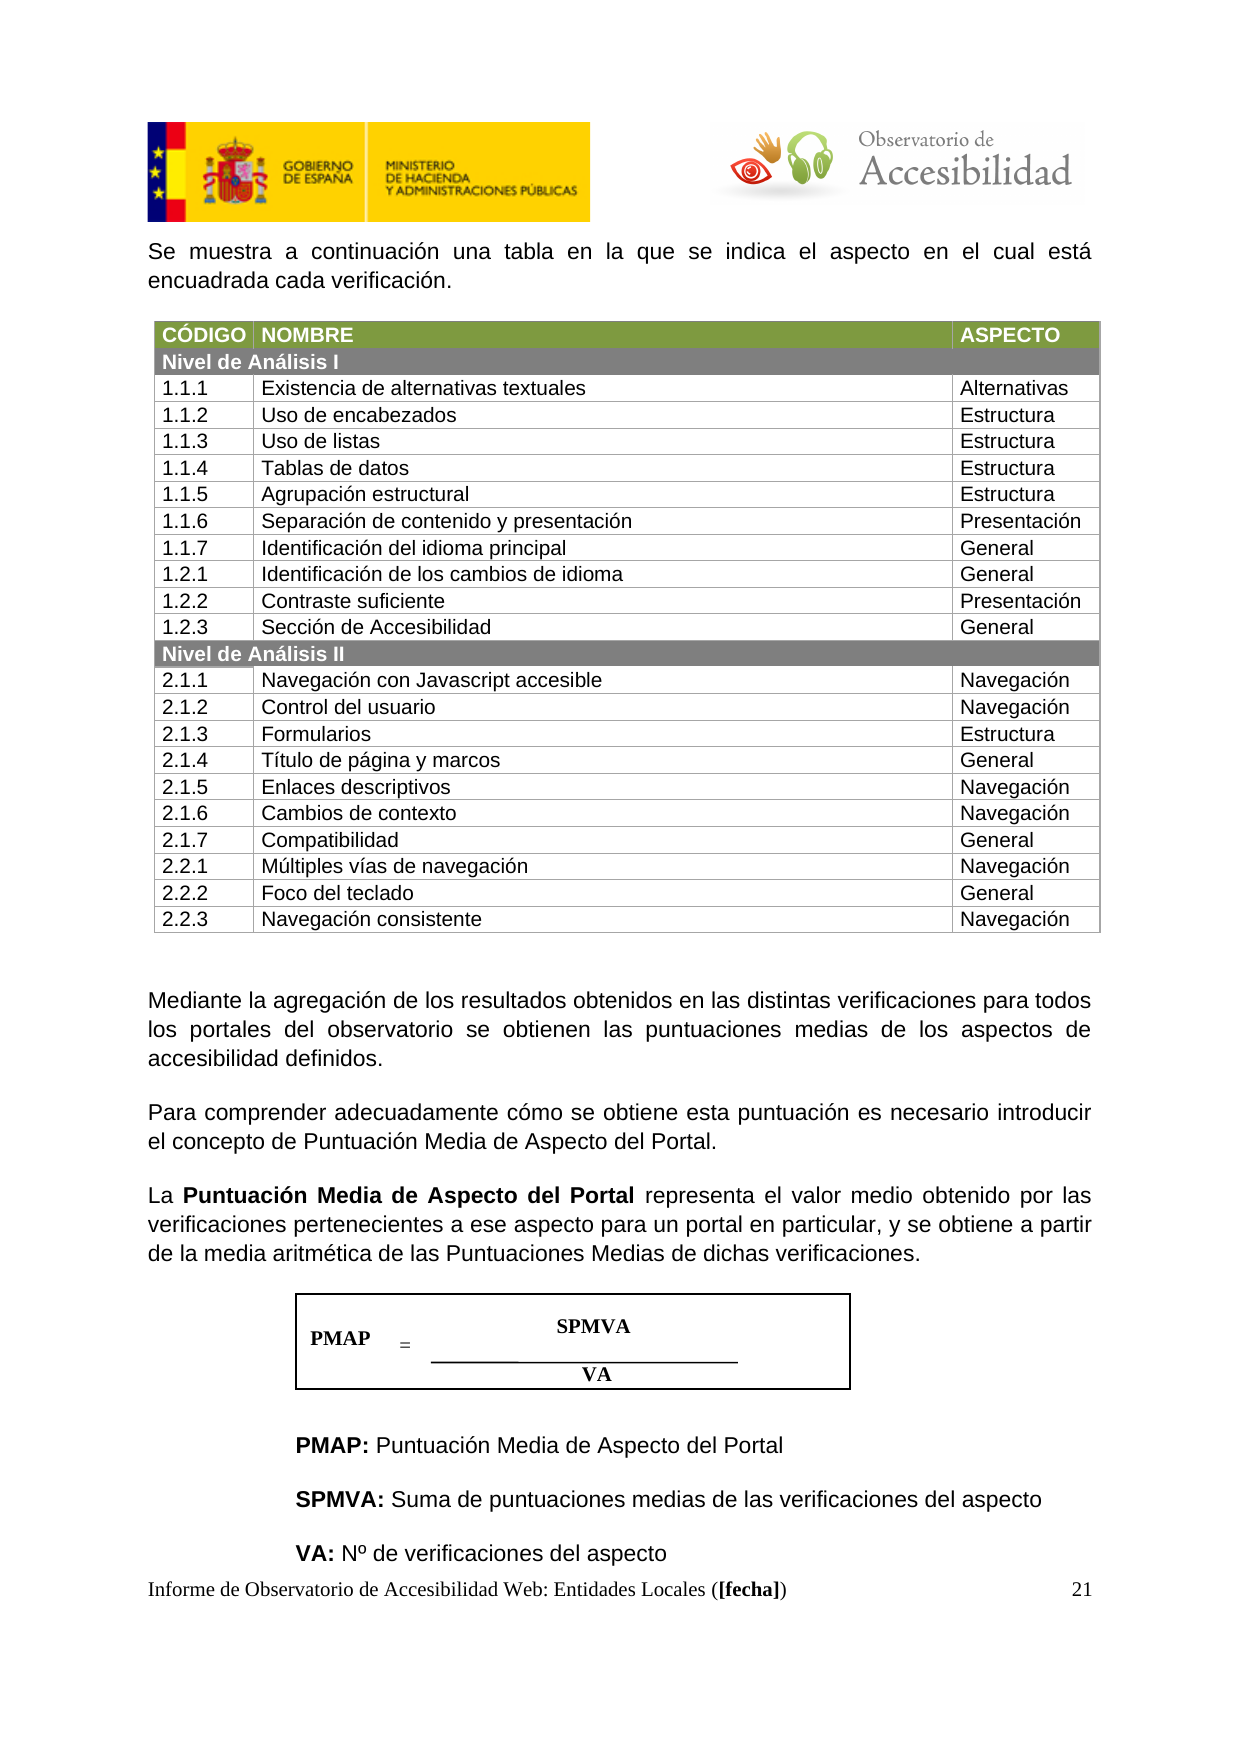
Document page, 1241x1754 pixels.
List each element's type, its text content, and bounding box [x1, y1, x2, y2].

table_cell 2.2.1 [155, 854, 253, 879]
table_cell 2.1.6 [155, 800, 253, 826]
table_cell Nivel de Análisis I [155, 349, 1099, 374]
table_cell Uso de encabezados [254, 402, 952, 427]
table_cell Compatibilidad [254, 827, 952, 852]
table_cell Tablas de datos [254, 455, 952, 481]
table_cell Foco del teclado [254, 880, 952, 906]
table_cell 1.2.3 [155, 614, 253, 640]
table_cell Existencia de alternativas textuales [254, 375, 952, 401]
table_cell 1.1.7 [155, 535, 253, 560]
table_cell Sección de Accesibilidad [254, 614, 952, 640]
text Para comprender adecuadamente cómo se obtiene esta puntuación es necesario introducir el concepto de Puntuación Media de Aspecto del Portal. [148, 1099, 1092, 1154]
table_cell Separación de contenido y presentación [254, 508, 952, 534]
table_cell 1.1.5 [155, 482, 253, 507]
table_cell 2.2.3 [155, 907, 253, 932]
table_cell 1.1.6 [155, 508, 253, 534]
table_cell Estructura [953, 721, 1099, 746]
table_cell 1.1.4 [155, 455, 253, 481]
table_cell Identificación de los cambios de idioma [254, 561, 952, 587]
table_cell Título de página y marcos [254, 747, 952, 773]
table_header NOMBRE [254, 322, 952, 348]
table_cell General [953, 614, 1099, 640]
table_cell Navegación [953, 666, 1099, 693]
picture [710, 122, 1086, 205]
table_header CÓDIGO [155, 322, 253, 348]
table_cell General [953, 747, 1099, 773]
table_cell 2.1.4 [155, 747, 253, 773]
table_cell 2.1.1 [155, 668, 253, 693]
table_cell Estructura [953, 455, 1099, 481]
table_cell Navegación [953, 774, 1099, 799]
table_cell 2.2.2 [155, 880, 253, 906]
table_cell 2.1.3 [155, 721, 253, 746]
table_cell Presentación [953, 588, 1099, 613]
table_cell Estructura [953, 402, 1099, 427]
text Se muestra a continuación una tabla en la que se indica el aspecto en el cual está encuadrada cada verificación. [148, 238, 1092, 293]
text PMAP: Puntuación Media de Aspecto del Portal [295, 1432, 1092, 1459]
table_header ASPECTO [953, 322, 1099, 348]
table_cell Estructura [953, 429, 1099, 454]
table_cell Identificación del idioma principal [254, 535, 952, 560]
table_cell Estructura [953, 482, 1099, 507]
text La Puntuación Media de Aspecto del Portal representa el valor medio obtenido por las verificaciones pertenecientes a ese aspecto para un portal en particular, y se obtiene a partir de la media aritmética de las Puntuaciones Medias de dichas verificaciones. [148, 1182, 1092, 1266]
table_cell Agrupación estructural [254, 482, 952, 507]
table_cell Presentación [953, 508, 1099, 534]
table_cell Alternativas [953, 375, 1099, 401]
text SPMVA: Suma de puntuaciones medias de las verificaciones del aspecto [295, 1486, 1092, 1513]
table_cell General [953, 561, 1099, 587]
table_cell 2.1.5 [155, 774, 253, 799]
text VA: Nº de verificaciones del aspecto [295, 1540, 1092, 1567]
table_cell Navegación [953, 800, 1099, 826]
picture [147, 122, 591, 222]
table_cell General [953, 880, 1099, 906]
table_cell 1.1.1 [155, 375, 253, 401]
table_cell Uso de listas [254, 429, 952, 454]
table_cell Formularios [254, 721, 952, 746]
table_cell Navegación [953, 907, 1099, 932]
table_cell 1.2.1 [155, 561, 253, 587]
table_cell Nivel de Análisis II [155, 641, 1099, 666]
table_cell Navegación con Javascript accesible [254, 666, 952, 693]
table_cell Enlaces descriptivos [254, 774, 952, 799]
table_cell 1.1.2 [155, 402, 253, 427]
table_cell Cambios de contexto [254, 800, 952, 826]
table_cell 2.1.7 [155, 827, 253, 852]
table_cell Contraste suficiente [254, 588, 952, 613]
table_cell Navegación [953, 854, 1099, 879]
table_cell Navegación [953, 694, 1099, 719]
table_cell General [953, 535, 1099, 560]
table_cell Múltiples vías de navegación [254, 854, 952, 879]
table_cell Control del usuario [254, 694, 952, 719]
table_cell General [953, 827, 1099, 852]
table_cell 1.1.3 [155, 429, 253, 454]
table_cell Navegación consistente [254, 907, 952, 932]
table_cell 2.1.2 [155, 694, 253, 719]
table_cell 1.2.2 [155, 588, 253, 613]
text Mediante la agregación de los resultados obtenidos en las distintas verificaciones para todos los portales del observatorio se obtienen las puntuaciones medias de los aspectos de accesibilidad definidos. [148, 987, 1092, 1071]
